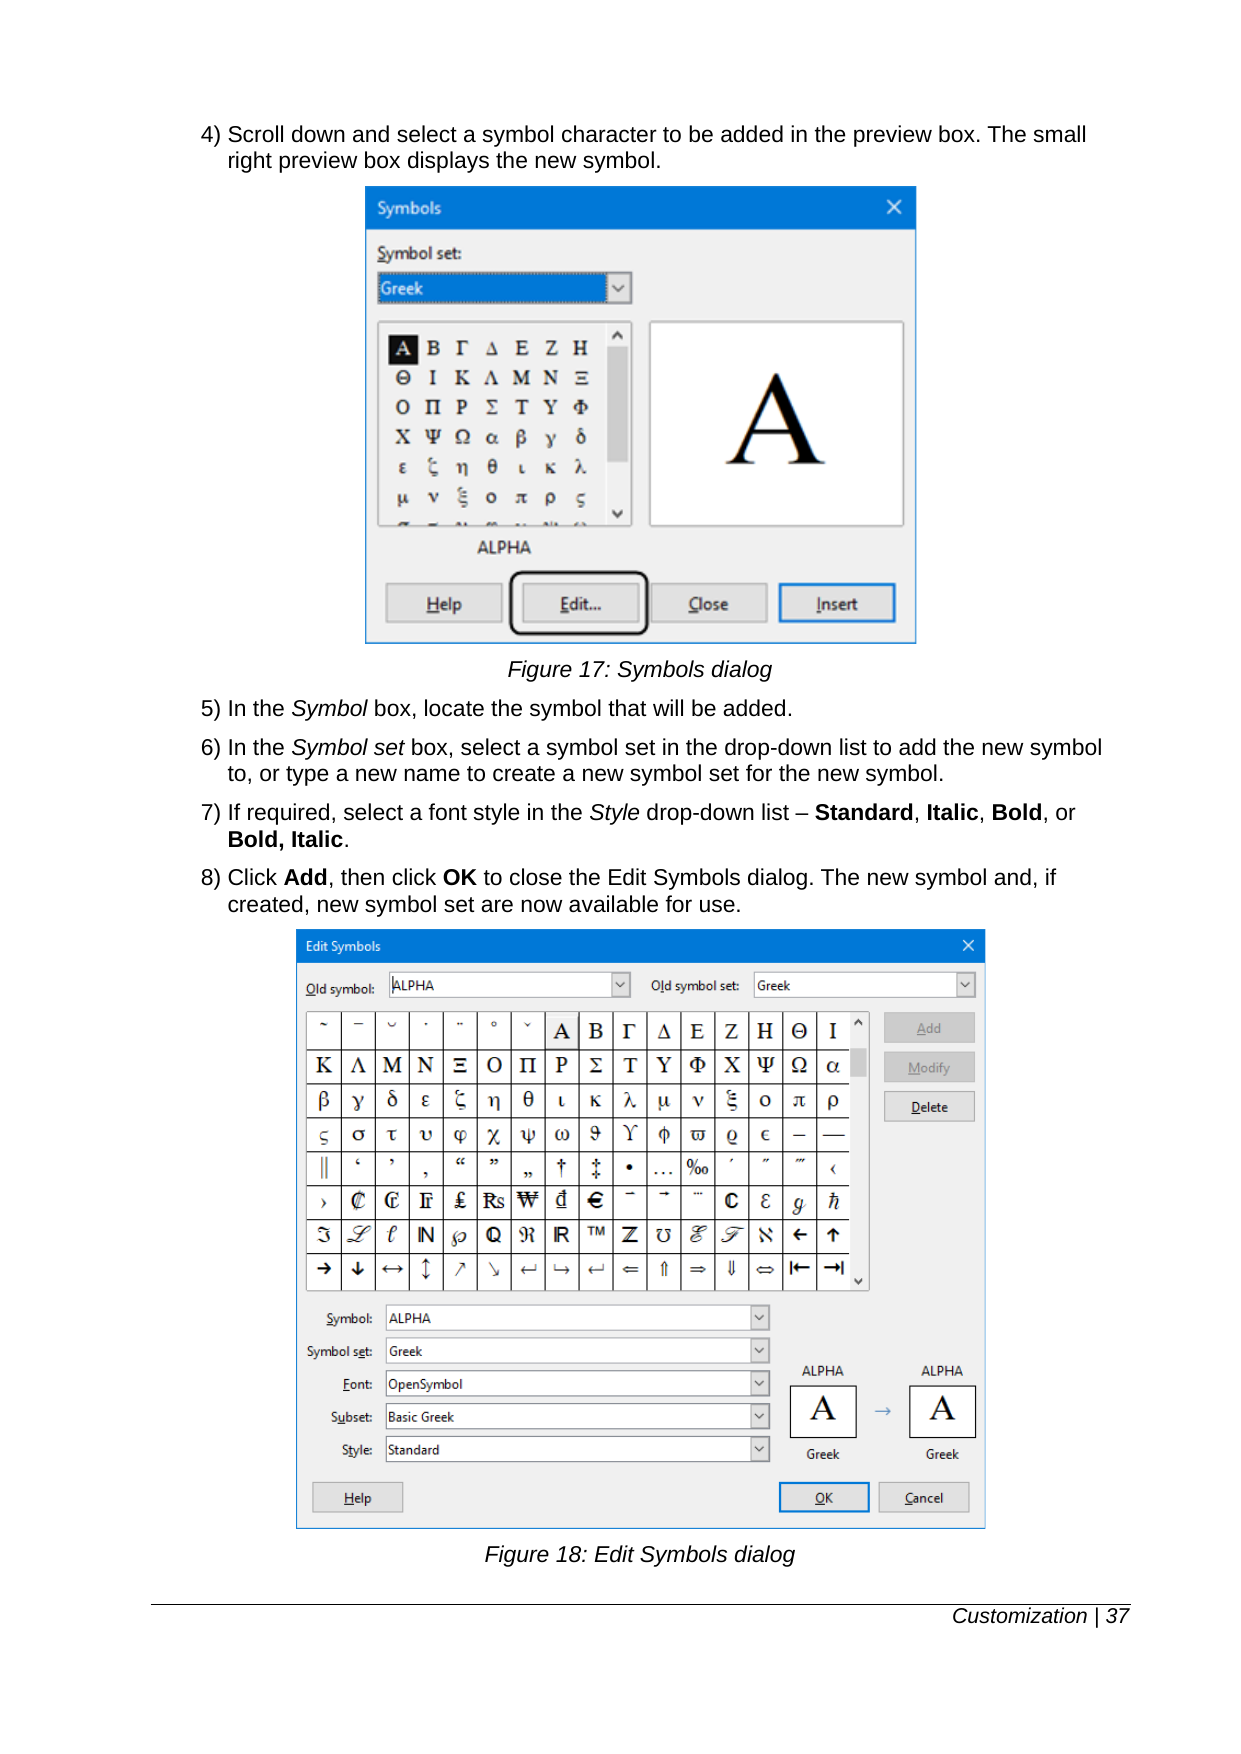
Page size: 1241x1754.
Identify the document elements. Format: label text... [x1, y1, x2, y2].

picture [365, 186, 917, 644]
text Figure 18: Edit Symbols dialog [296, 1541, 985, 1568]
text Figure 17: Symbols dialog [365, 656, 917, 683]
list If required, select a font style in the Style drop-down list – Standard, Italic, Bold, or Bold, Italic. [227, 799, 1131, 852]
list In the Symbol box, locate the symbol that will be added. [227, 695, 1131, 721]
picture [296, 929, 986, 1529]
list In the Symbol set box, select a symbol set in the drop-down list to add the new symbol to, or type a new name to create a new symbol set for the new symbol. [227, 734, 1131, 787]
list Click Add, then click OK to close the Edit Symbols dialog. The new symbol and, if created, new symbol set are now available for use. [227, 864, 1131, 917]
list Scroll down and select a symbol character to be added in the preview box. The small right preview box displays the new symbol. [227, 121, 1131, 174]
